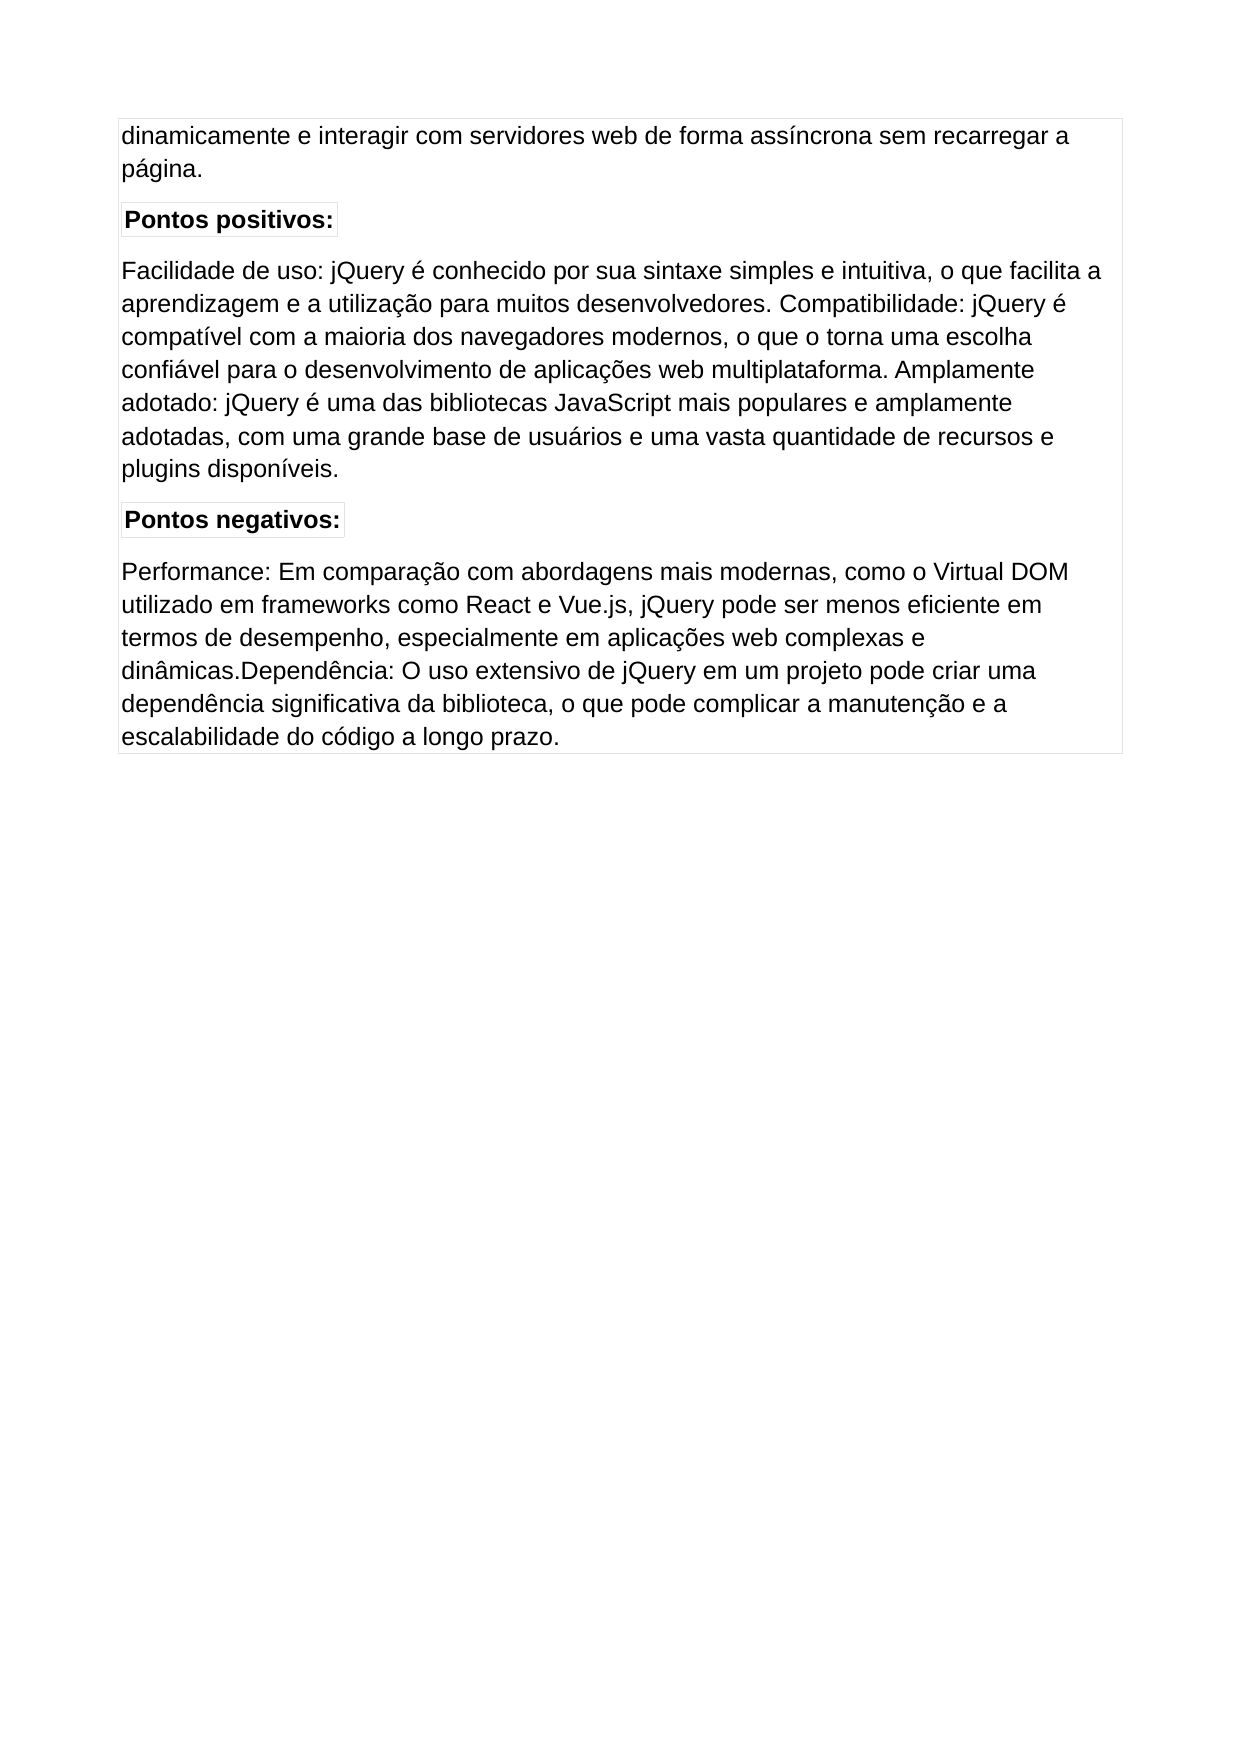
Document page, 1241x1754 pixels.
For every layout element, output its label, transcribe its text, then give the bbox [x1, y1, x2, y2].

text Pontos positivos: [119, 199, 1122, 237]
text dinamicamente e interagir com servidores web de forma assíncrona sem recarregar a página. [119, 119, 1122, 183]
text Facilidade de uso: jQuery é conhecido por sua sintaxe simples e intuitiva, o que facilita a aprendizagem e a utilização para muitos desenvolvedores. Compatibilidade: jQuery é compatível com a maioria dos navegadores modernos, o que o torna uma escolha confiável para o desenvolvimento de aplicações web multiplataforma. Amplamente adotado: jQuery é uma das bibliotecas JavaScript mais populares e amplamente adotadas, com uma grande base de usuários e uma vasta quantidade de recursos e plugins disponíveis. [119, 253, 1122, 483]
text Performance: Em comparação com abordagens mais modernas, como o Virtual DOM utilizado em frameworks como React e Vue.js, jQuery pode ser menos eficiente em termos de desempenho, especialmente em aplicações web complexas e dinâmicas.Dependência: O uso extensivo de jQuery em um projeto pode criar uma dependência significativa da biblioteca, o que pode complicar a manutenção e a escalabilidade do código a longo prazo. [119, 554, 1122, 753]
text Pontos negativos: [119, 499, 1122, 537]
